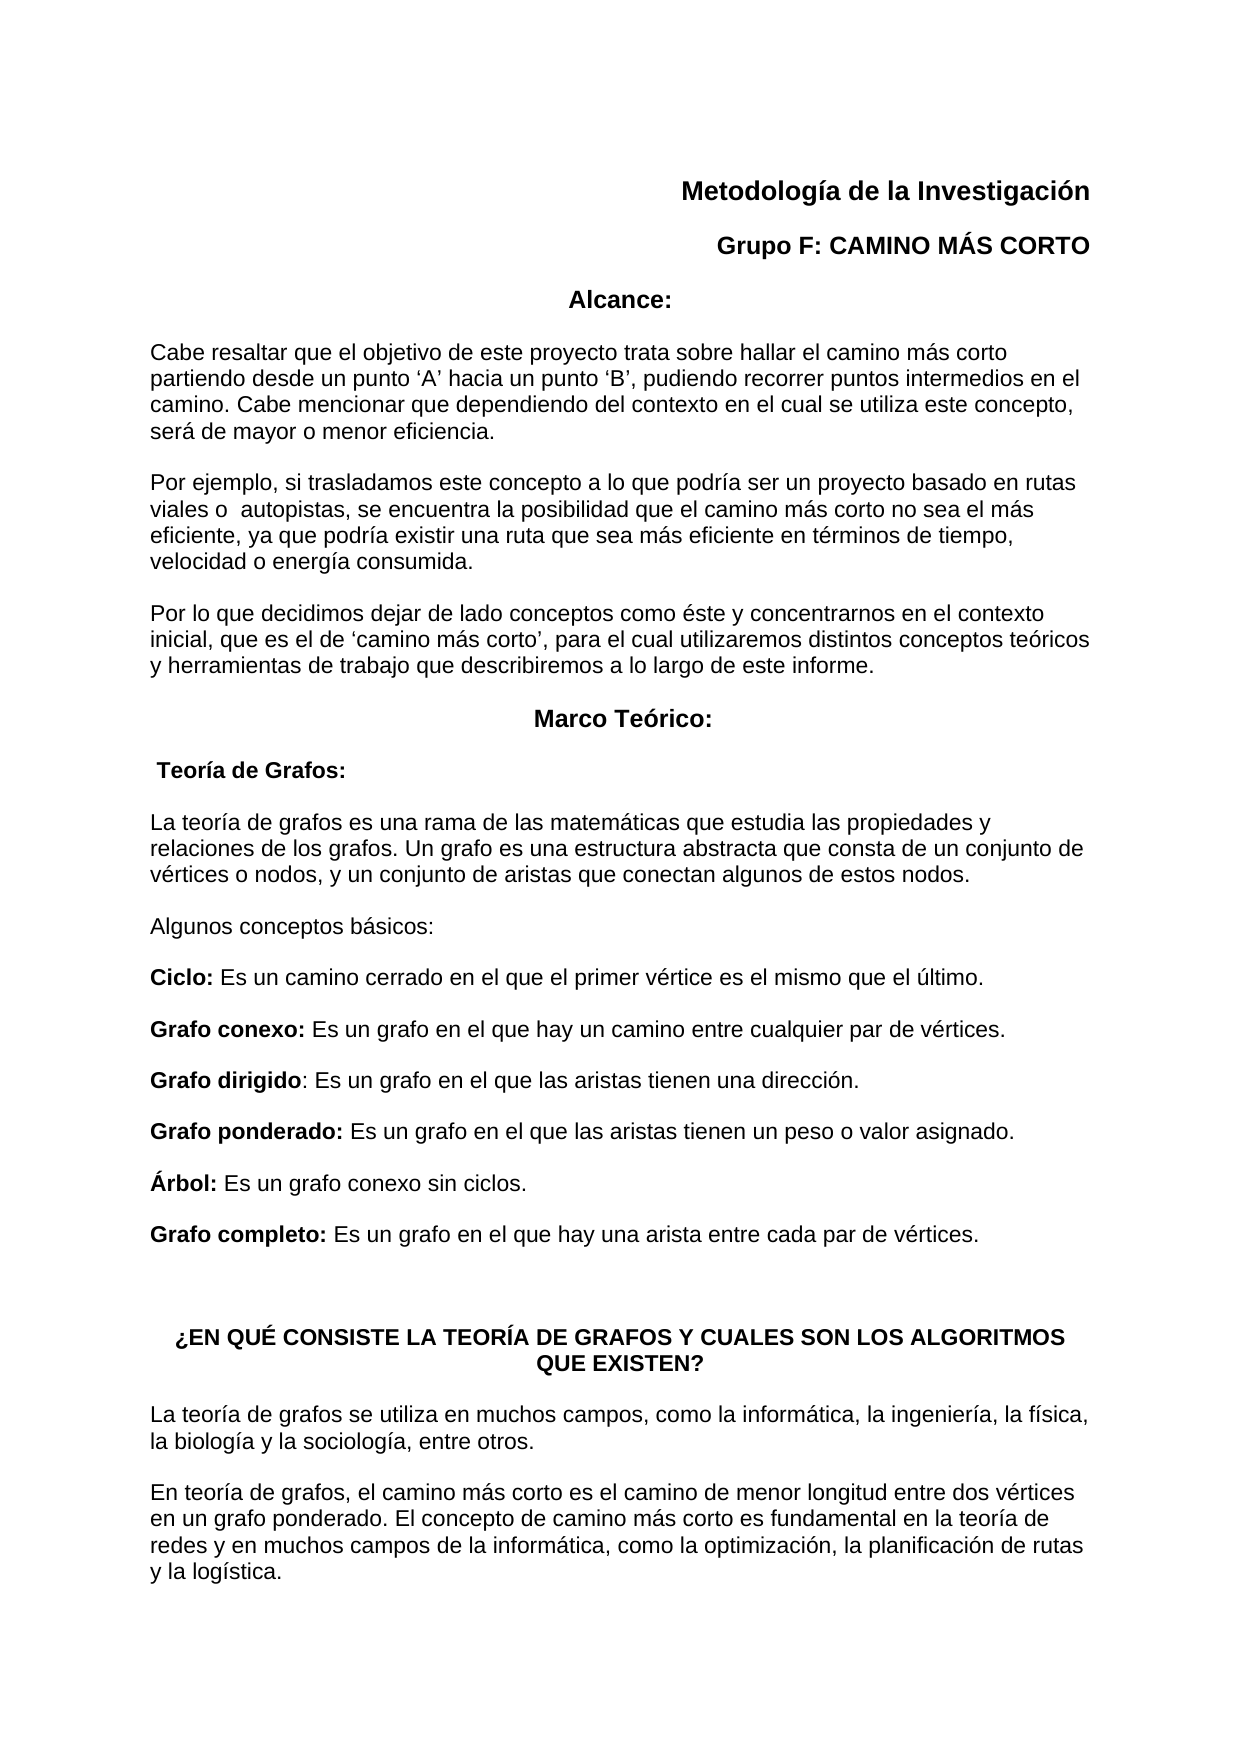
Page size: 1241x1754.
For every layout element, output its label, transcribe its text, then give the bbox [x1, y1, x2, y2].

text Árbol: Es un grafo conexo sin ciclos. [150, 1169, 1090, 1196]
text Grafo completo: Es un grafo en el que hay una arista entre cada par de vértices. [150, 1221, 1090, 1247]
text Marco Teórico: [150, 704, 1090, 732]
text Metodología de la Investigación [150, 175, 1090, 206]
text Cabe resaltar que el objetivo de este proyecto trata sobre hallar el camino más corto partiendo desde un punto ‘A’ hacia un punto ‘B’, pudiendo recorrer puntos intermedios en el camino. Cabe mencionar que dependiendo del contexto en el cual se utiliza este concepto, será de mayor o menor eficiencia. [150, 339, 1090, 444]
text En teoría de grafos, el camino más corto es el camino de menor longitud entre dos vértices en un grafo ponderado. El concepto de camino más corto es fundamental en la teoría de redes y en muchos campos de la informática, como la optimización, la planificación de rutas y la logística. [150, 1479, 1090, 1584]
text Grafo dirigido: Es un grafo en el que las aristas tienen una dirección. [150, 1067, 1090, 1093]
text Ciclo: Es un camino cerrado en el que el primer vértice es el mismo que el último. [150, 964, 1090, 991]
text Teoría de Grafos: [150, 757, 1090, 784]
text La teoría de grafos es una rama de las matemáticas que estudia las propiedades y relaciones de los grafos. Un grafo es una estructura abstracta que consta de un conjunto de vértices o nodos, y un conjunto de aristas que conectan algunos de estos nodos. [150, 809, 1090, 888]
text Por ejemplo, si trasladamos este concepto a lo que podría ser un proyecto basado en rutas viales o autopistas, se encuentra la posibilidad que el camino más corto no sea el más eficiente, ya que podría existir una ruta que sea más eficiente en términos de tiempo, velocidad o energía consumida. [150, 469, 1090, 574]
text ¿EN QUÉ CONSISTE LA TEORÍA DE GRAFOS Y CUALES SON LOS ALGORITMOS QUE EXISTEN? [150, 1324, 1090, 1376]
text Algunos conceptos básicos: [150, 913, 1090, 939]
text La teoría de grafos se utiliza en muchos campos, como la informática, la ingeniería, la física, la biología y la sociología, entre otros. [150, 1401, 1090, 1454]
text Grupo F: CAMINO MÁS CORTO [150, 231, 1090, 260]
text Por lo que decidimos dejar de lado conceptos como éste y concentrarnos en el contexto inicial, que es el de ‘camino más corto’, para el cual utilizaremos distintos conceptos teóricos y herramientas de trabajo que describiremos a lo largo de este informe. [150, 599, 1090, 679]
text Grafo conexo: Es un grafo en el que hay un camino entre cualquier par de vértices. [150, 1016, 1090, 1042]
text Grafo ponderado: Es un grafo en el que las aristas tienen un peso o valor asignado. [150, 1118, 1090, 1144]
text Alcance: [150, 285, 1090, 314]
